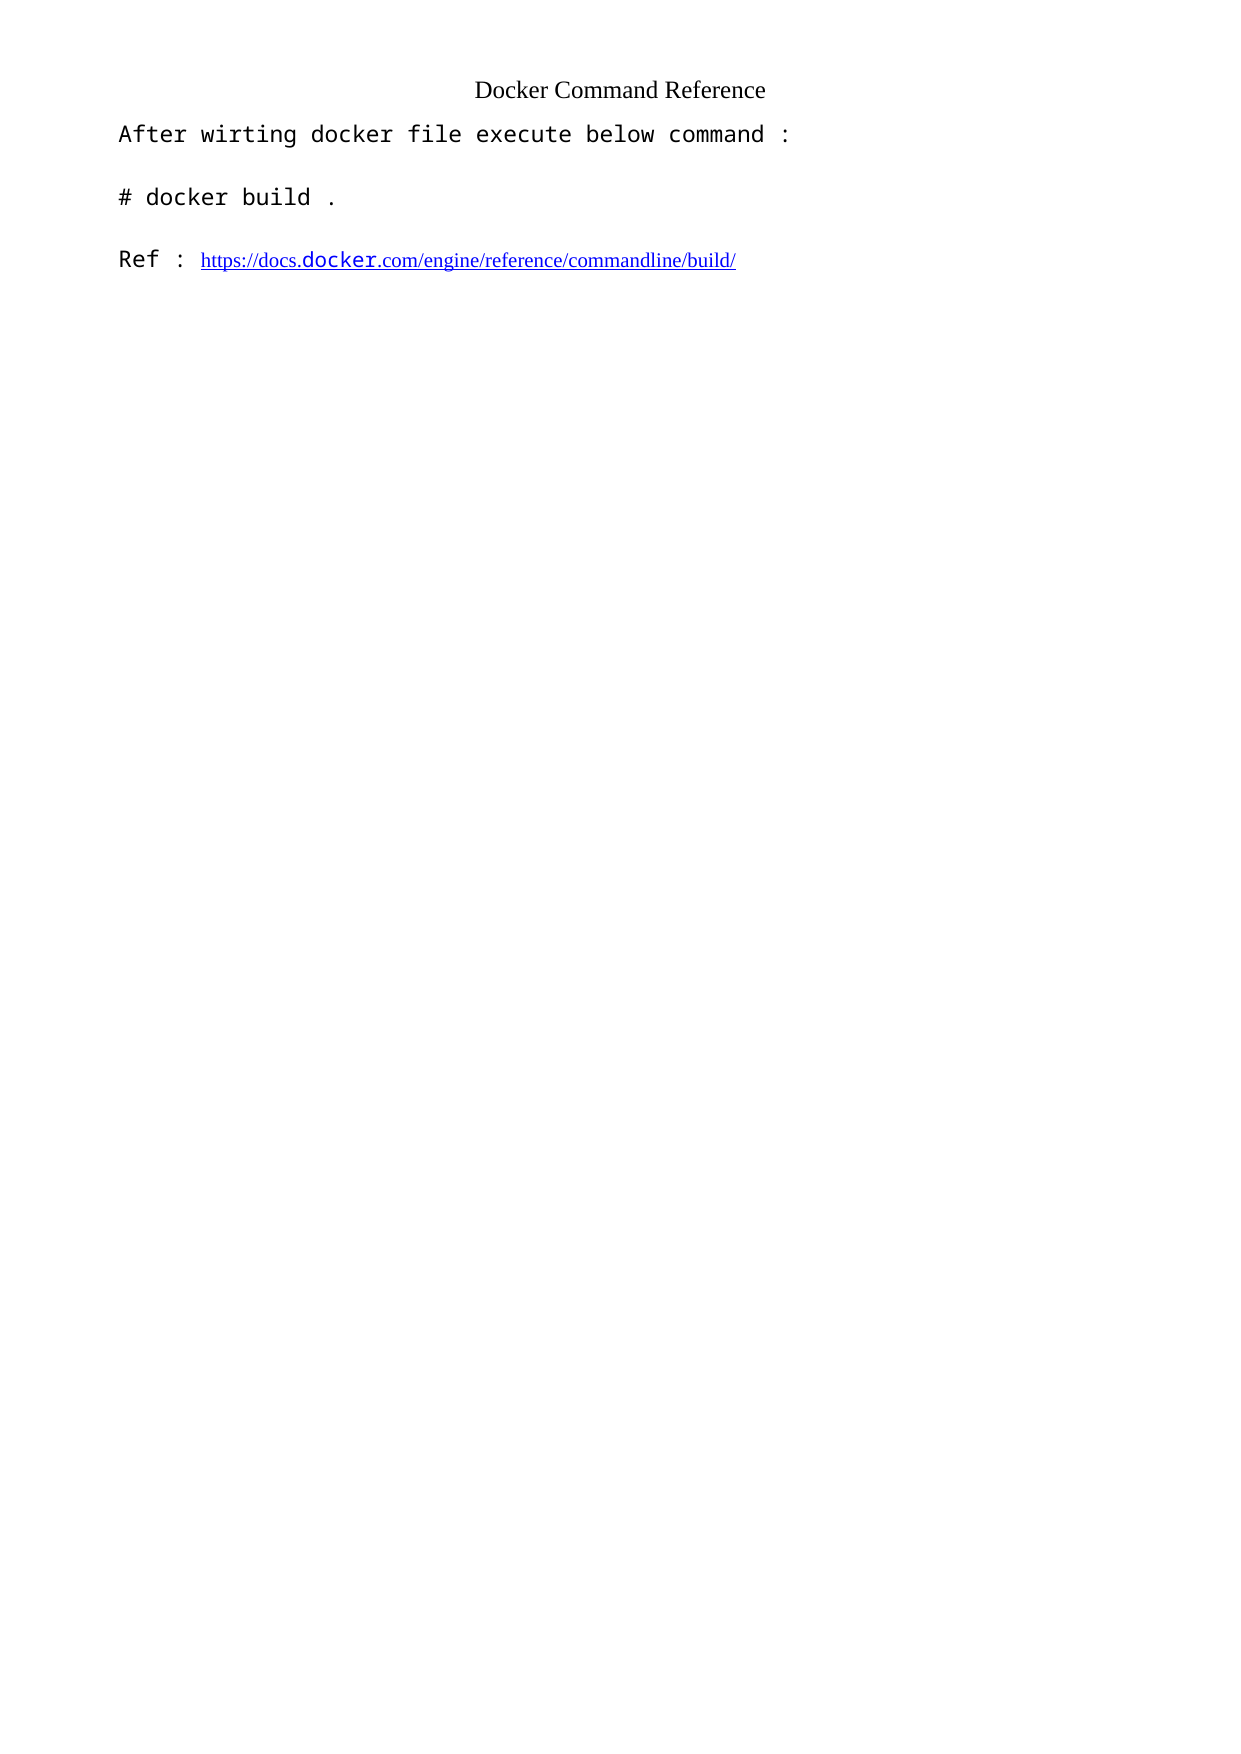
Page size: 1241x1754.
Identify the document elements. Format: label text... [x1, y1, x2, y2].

text After wirting docker file execute below command : [118, 118, 1122, 149]
text # docker build . [118, 181, 1122, 212]
text Ref : https://docs.docker.com/engine/reference/commandline/build/ [118, 243, 1122, 274]
